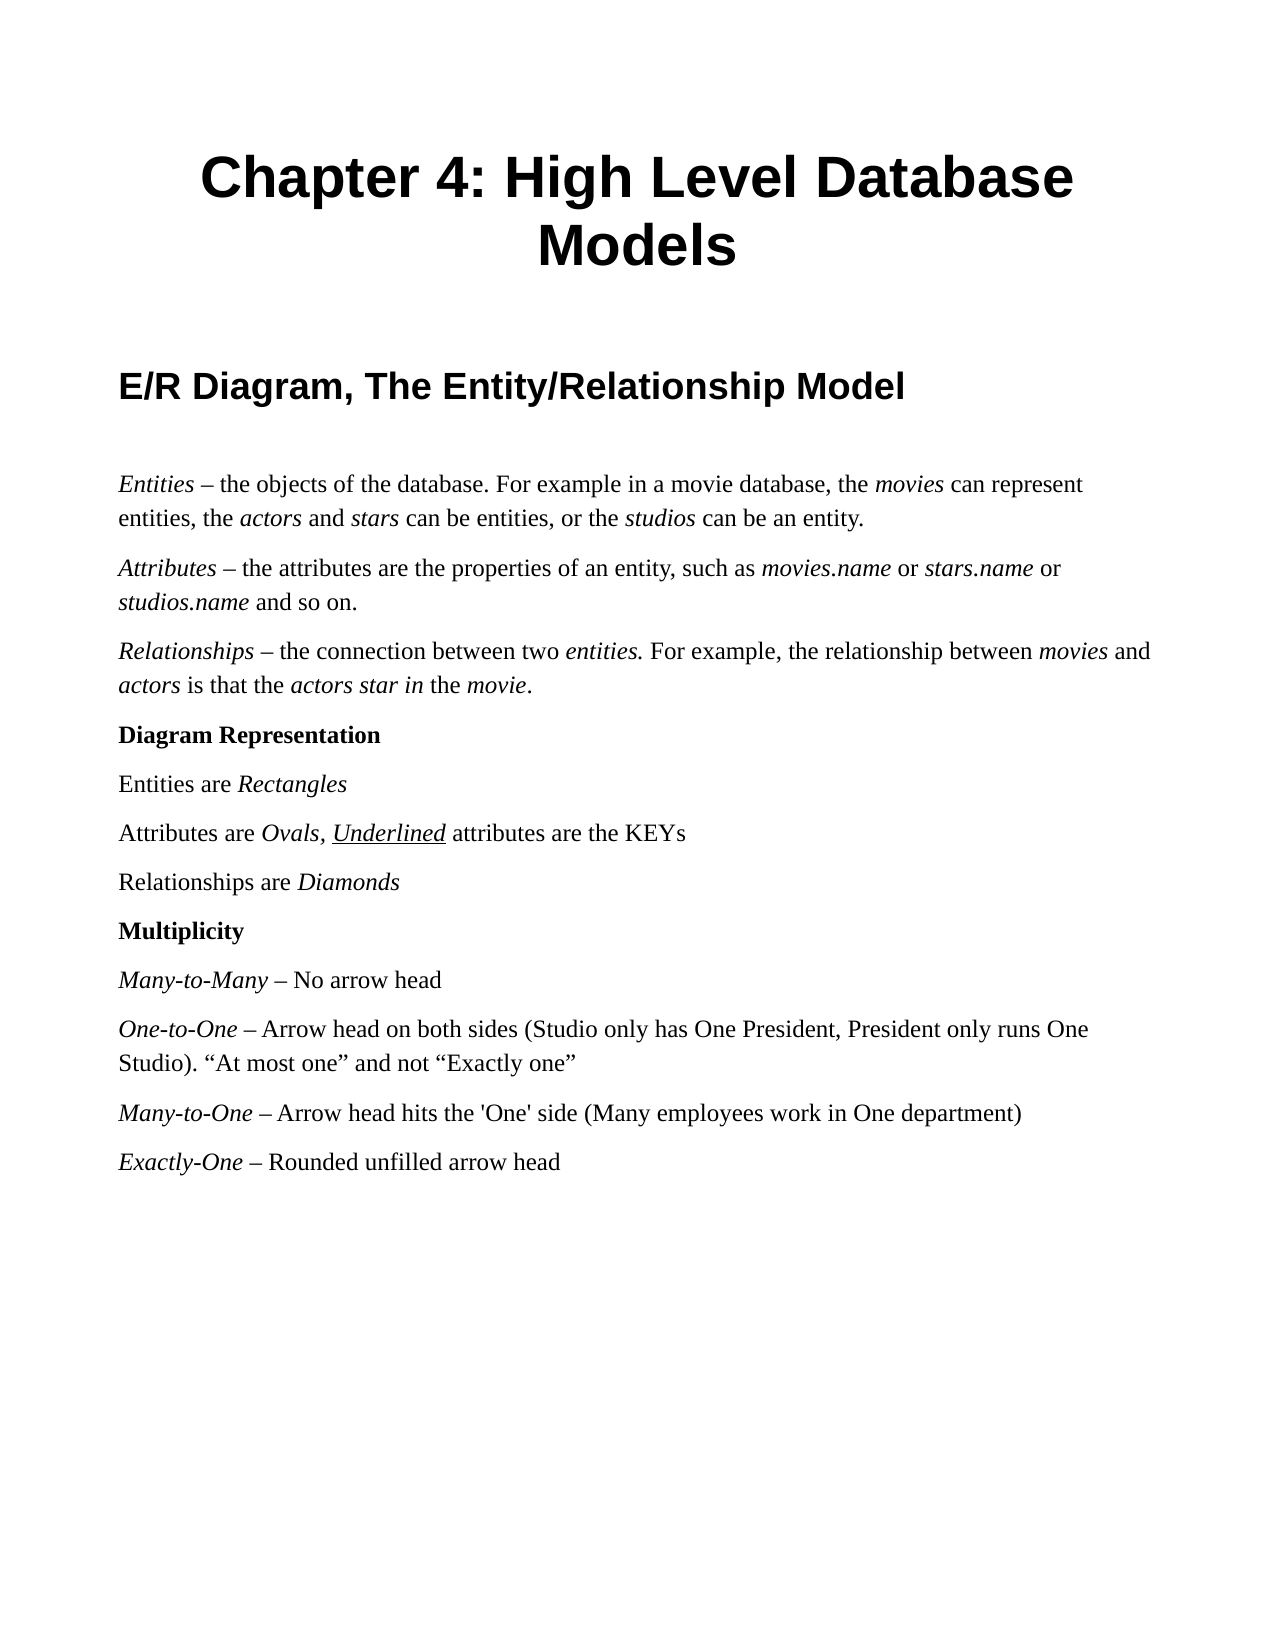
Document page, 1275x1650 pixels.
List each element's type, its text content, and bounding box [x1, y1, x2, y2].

text Entities are Rectangles [118, 769, 1157, 797]
title Chapter 4: High Level Database Models [118, 143, 1157, 277]
text One-to-One – Arrow head on both sides (Studio only has One President, President only runs One Studio). “At most one” and not “Exactly one” [118, 1014, 1157, 1077]
text Entities – the objects of the database. For example in a movie database, the movies can represent entities, the actors and stars can be entities, or the studios can be an entity. [118, 469, 1157, 532]
text Relationships are Diamonds [118, 867, 1157, 896]
subtitle E/R Diagram, The Entity/Relationship Model [118, 364, 1157, 407]
text Attributes are Ovals, Underlined attributes are the KEYs [118, 818, 1157, 847]
text Attributes – the attributes are the properties of an entity, such as movies.name or stars.name or studios.name and so on. [118, 553, 1157, 616]
text Multiplicity [118, 916, 1157, 945]
text Diagram Representation [118, 720, 1157, 748]
text Many-to-Many – No arrow head [118, 965, 1157, 994]
text Relationships – the connection between two entities. For example, the relationship between movies and actors is that the actors star in the movie. [118, 636, 1157, 699]
text Many-to-One – Arrow head hits the 'One' side (Many employees work in One department) [118, 1098, 1157, 1126]
text Exactly-One – Rounded unfilled arrow head [118, 1147, 1157, 1175]
